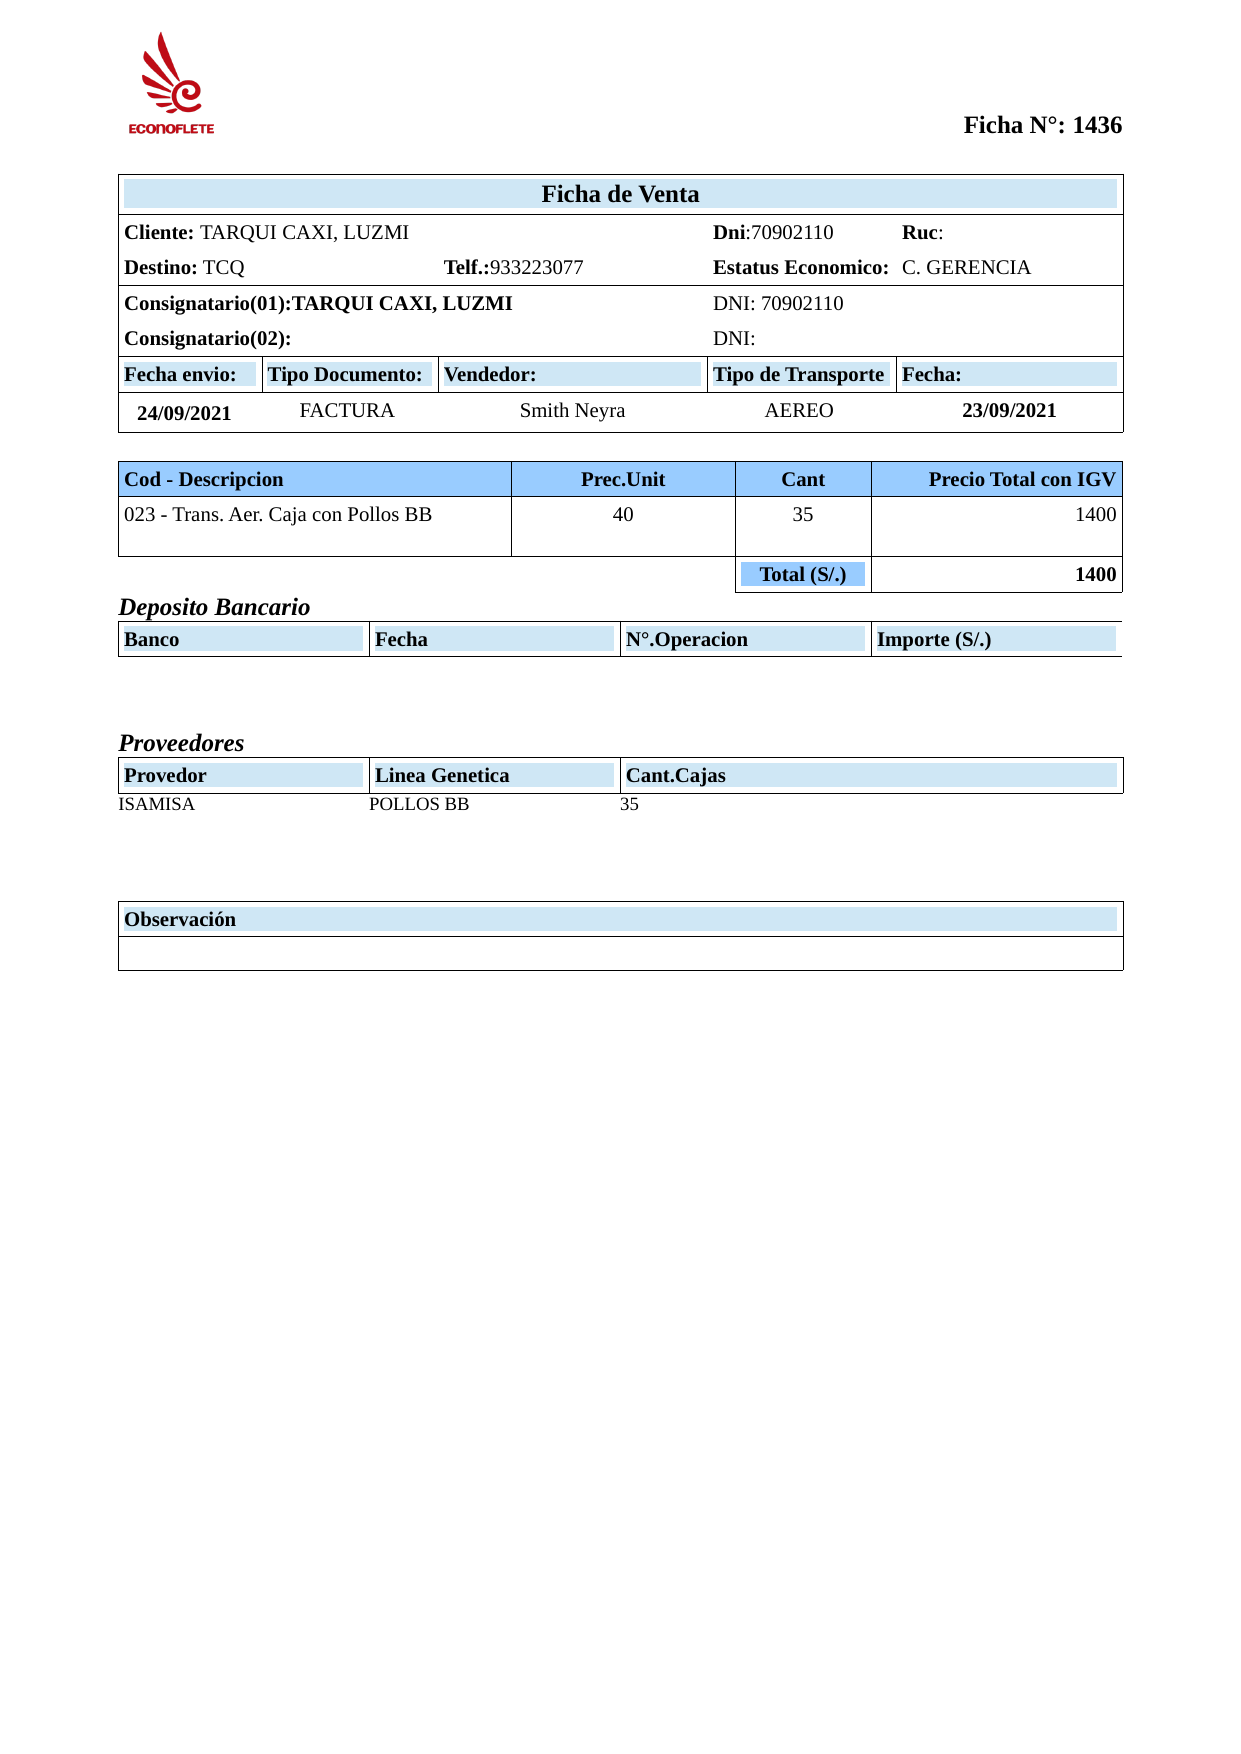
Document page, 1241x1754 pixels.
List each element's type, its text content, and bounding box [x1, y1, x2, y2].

table_cell Tipo de Transporte [708, 357, 896, 392]
table_cell [118, 705, 369, 728]
table_cell [118, 680, 369, 704]
table_cell [369, 657, 620, 680]
table_cell C. GERENCIA [896, 249, 1123, 285]
table_header N°.Operacion [621, 622, 871, 656]
table_header Observación [119, 902, 1123, 936]
table_cell [369, 858, 620, 879]
text Proveedores [118, 728, 1122, 757]
table_cell Ruc: [896, 215, 1123, 249]
table_cell [620, 815, 1123, 836]
table_cell 40 [512, 497, 735, 556]
table_cell Fecha envio: [119, 357, 262, 392]
table_cell Consignatario(02): [119, 321, 707, 356]
table_header Ficha de Venta [119, 175, 1123, 214]
table_cell [620, 858, 1123, 879]
table_cell Fecha: [897, 357, 1123, 392]
table_cell DNI: 70902110 [707, 286, 1123, 321]
table_cell 35 [620, 794, 1123, 814]
table_cell [620, 879, 1123, 901]
table_cell Total (S/.) [736, 557, 871, 592]
table_cell [369, 836, 620, 858]
table_cell [369, 680, 620, 704]
table_cell 023 - Trans. Aer. Caja con Pollos BB [119, 497, 511, 556]
text Deposito Bancario [118, 592, 1122, 621]
table_cell 24/09/2021 [119, 393, 262, 432]
table_cell [369, 815, 620, 836]
table_cell [871, 705, 1122, 728]
table_cell Destino: TCQ [119, 249, 438, 285]
table_cell [369, 879, 620, 901]
table_cell Consignatario(01):TARQUI CAXI, LUZMI [119, 286, 707, 321]
table_cell Telf.:933223077 [438, 249, 707, 285]
table_header Linea Genetica [370, 758, 620, 793]
table_header Banco [119, 622, 369, 656]
table_cell Cliente: TARQUI CAXI, LUZMI [119, 215, 707, 249]
table_cell [871, 680, 1122, 704]
table_cell [118, 815, 369, 836]
table_cell [620, 657, 871, 680]
table_cell 1400 [872, 557, 1122, 592]
table_cell [118, 858, 369, 879]
table_header Cant.Cajas [621, 758, 1123, 793]
table_cell 23/09/2021 [896, 393, 1123, 432]
picture [118, 31, 225, 134]
table_cell 35 [736, 497, 871, 556]
table_cell [620, 836, 1123, 858]
table_cell [118, 557, 511, 592]
table_cell [871, 657, 1122, 680]
table_cell Smith Neyra [438, 393, 707, 432]
table_cell Tipo Documento: [263, 357, 438, 392]
table_cell [620, 680, 871, 704]
table_cell [369, 705, 620, 728]
table_header Cant [736, 462, 871, 496]
table_cell DNI: [707, 321, 1123, 356]
table_cell [511, 557, 735, 592]
table_cell Vendedor: [439, 357, 707, 392]
table_cell Dni:70902110 [707, 215, 896, 249]
table_header Fecha [370, 622, 620, 656]
table_header Precio Total con IGV [872, 462, 1122, 496]
table_cell AEREO [707, 393, 896, 432]
table_header Cod - Descripcion [119, 462, 511, 496]
table_cell ISAMISA [118, 794, 369, 814]
table_cell [118, 836, 369, 858]
table_cell [119, 937, 1123, 969]
table_cell Estatus Economico: [707, 249, 896, 285]
table_cell 1400 [872, 497, 1122, 556]
table_cell [118, 657, 369, 680]
table_header Prec.Unit [512, 462, 735, 496]
table_header Importe (S/.) [872, 622, 1122, 656]
table_header Provedor [119, 758, 369, 793]
table_cell FACTURA [262, 393, 438, 432]
table_cell POLLOS BB [369, 794, 620, 814]
table_cell [620, 705, 871, 728]
table_cell [118, 879, 369, 901]
